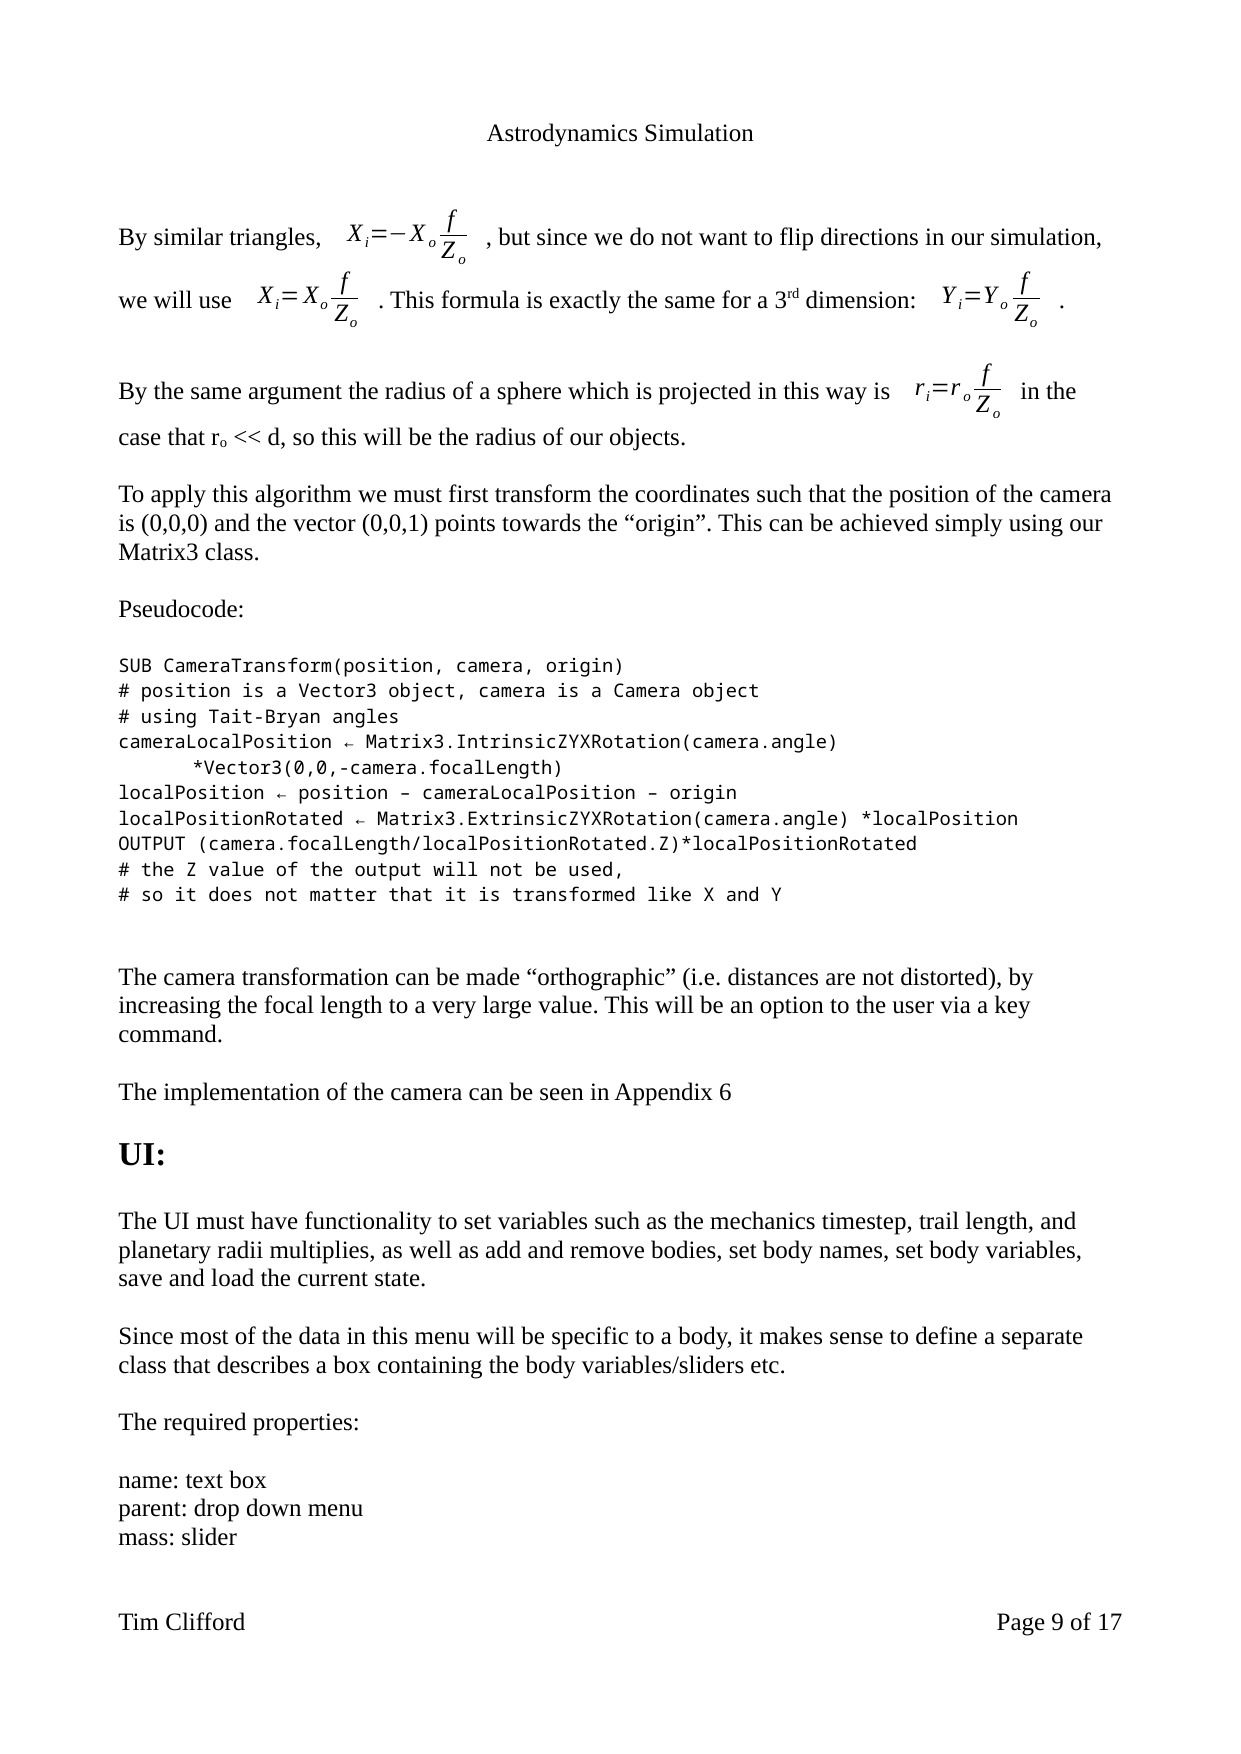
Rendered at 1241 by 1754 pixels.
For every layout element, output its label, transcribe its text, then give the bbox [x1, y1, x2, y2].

text Pseudocode: [118, 594, 1122, 623]
text cameraLocalPosition ← Matrix3.IntrinsicZYXRotation(camera.angle) [118, 729, 1122, 754]
text mass: slider [118, 1522, 1122, 1551]
text localPositionRotated ← Matrix3.ExtrinsicZYXRotation(camera.angle) *localPosition [118, 805, 1122, 831]
text To apply this algorithm we must first transform the coordinates such that the position of the camera is (0,0,0) and the vector (0,0,1) points towards the “origin”. This can be achieved simply using our Matrix3 class. [118, 479, 1122, 566]
text # the Z value of the output will not be used, [118, 856, 1122, 882]
text UI: [118, 1134, 1122, 1172]
text localPosition ← position – cameraLocalPosition – origin [118, 780, 1122, 805]
text *Vector3(0,0,-camera.focalLength) [118, 754, 1122, 780]
text By similar triangles, , but since we do not want to flip directions in our simulation, we will use . This formula is exactly the same for a 3rd dimension: . [118, 205, 1122, 331]
text Since most of the data in this menu will be specific to a body, it makes sense to define a separate class that describes a box containing the body variables/sliders etc. [118, 1321, 1122, 1378]
text SUB CameraTransform(position, camera, origin) [118, 652, 1122, 678]
text The UI must have functionality to set variables such as the mechanics timestep, trail length, and planetary radii multiplies, as well as add and remove bodies, set body names, set body variables, save and load the current state. [118, 1206, 1122, 1292]
text The required properties: [118, 1407, 1122, 1436]
text # using Tait-Bryan angles [118, 703, 1122, 729]
text # so it does not matter that it is transformed like X and Y [118, 882, 1122, 907]
text # position is a Vector3 object, camera is a Camera object [118, 678, 1122, 703]
text parent: drop down menu [118, 1493, 1122, 1522]
text By the same argument the radius of a sphere which is projected in this way is in the case that ro << d, so this will be the radius of our objects. [118, 359, 1122, 451]
text The camera transformation can be made “orthographic” (i.e. distances are not distorted), by increasing the focal length to a very large value. This will be an option to the user via a key command. [118, 962, 1122, 1048]
text OUTPUT (camera.focalLength/localPositionRotated.Z)*localPositionRotated [118, 831, 1122, 856]
text name: text box [118, 1465, 1122, 1493]
text The implementation of the camera can be seen in Appendix 6 [118, 1077, 1122, 1105]
